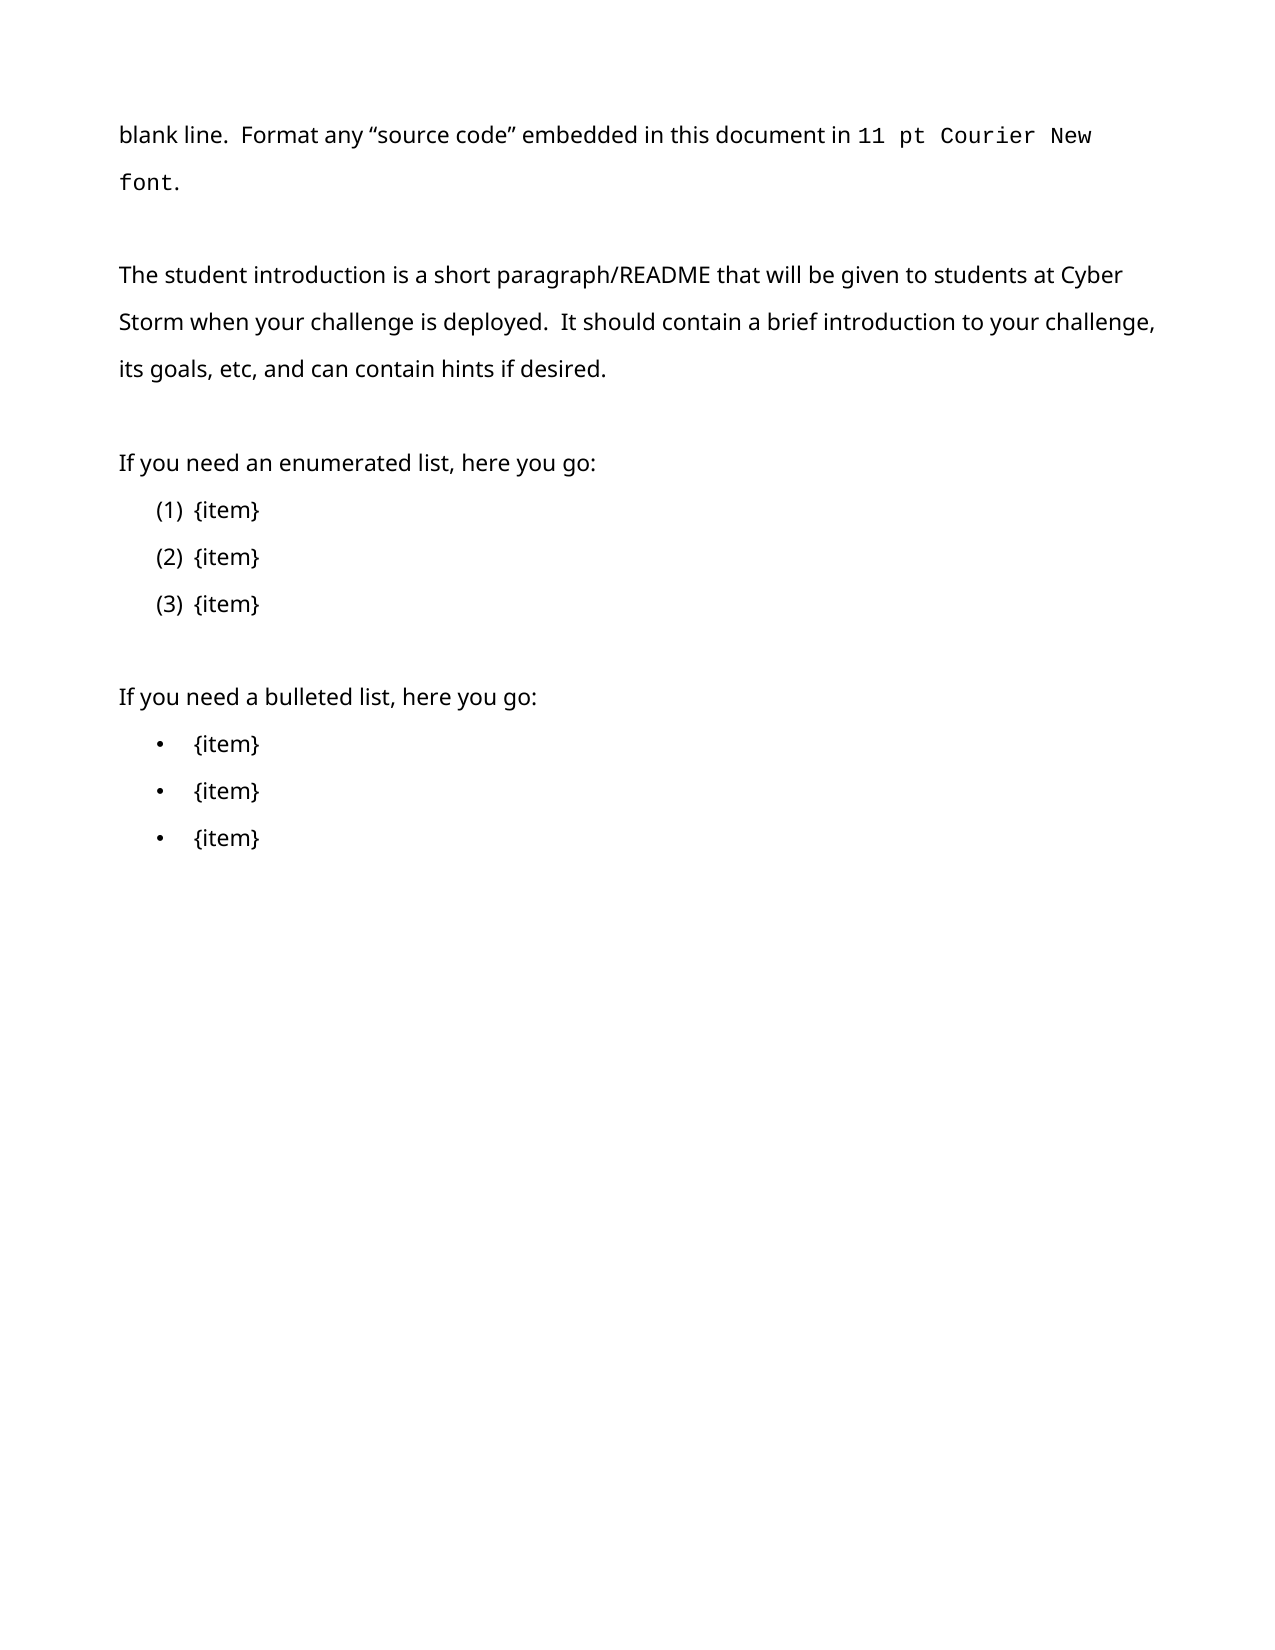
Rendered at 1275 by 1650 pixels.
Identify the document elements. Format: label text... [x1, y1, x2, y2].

text If you need a bulleted list, here you go: [118, 681, 1156, 712]
text The student introduction is a short paragraph/README that will be given to students at Cyber Storm when your challenge is deployed. It should contain a brief introduction to your challenge, its goals, etc, and can contain hints if desired. [118, 259, 1156, 384]
list {item} [156, 541, 1156, 572]
list {item} [156, 494, 1156, 525]
text blank line. Format any “source code” embedded in this document in 11 pt Courier New font. [118, 118, 1156, 197]
list {item} [156, 775, 1156, 806]
list {item} [156, 587, 1156, 619]
list {item} [156, 822, 1156, 853]
text If you need an enumerated list, here you go: [118, 447, 1156, 478]
list {item} [156, 728, 1156, 759]
